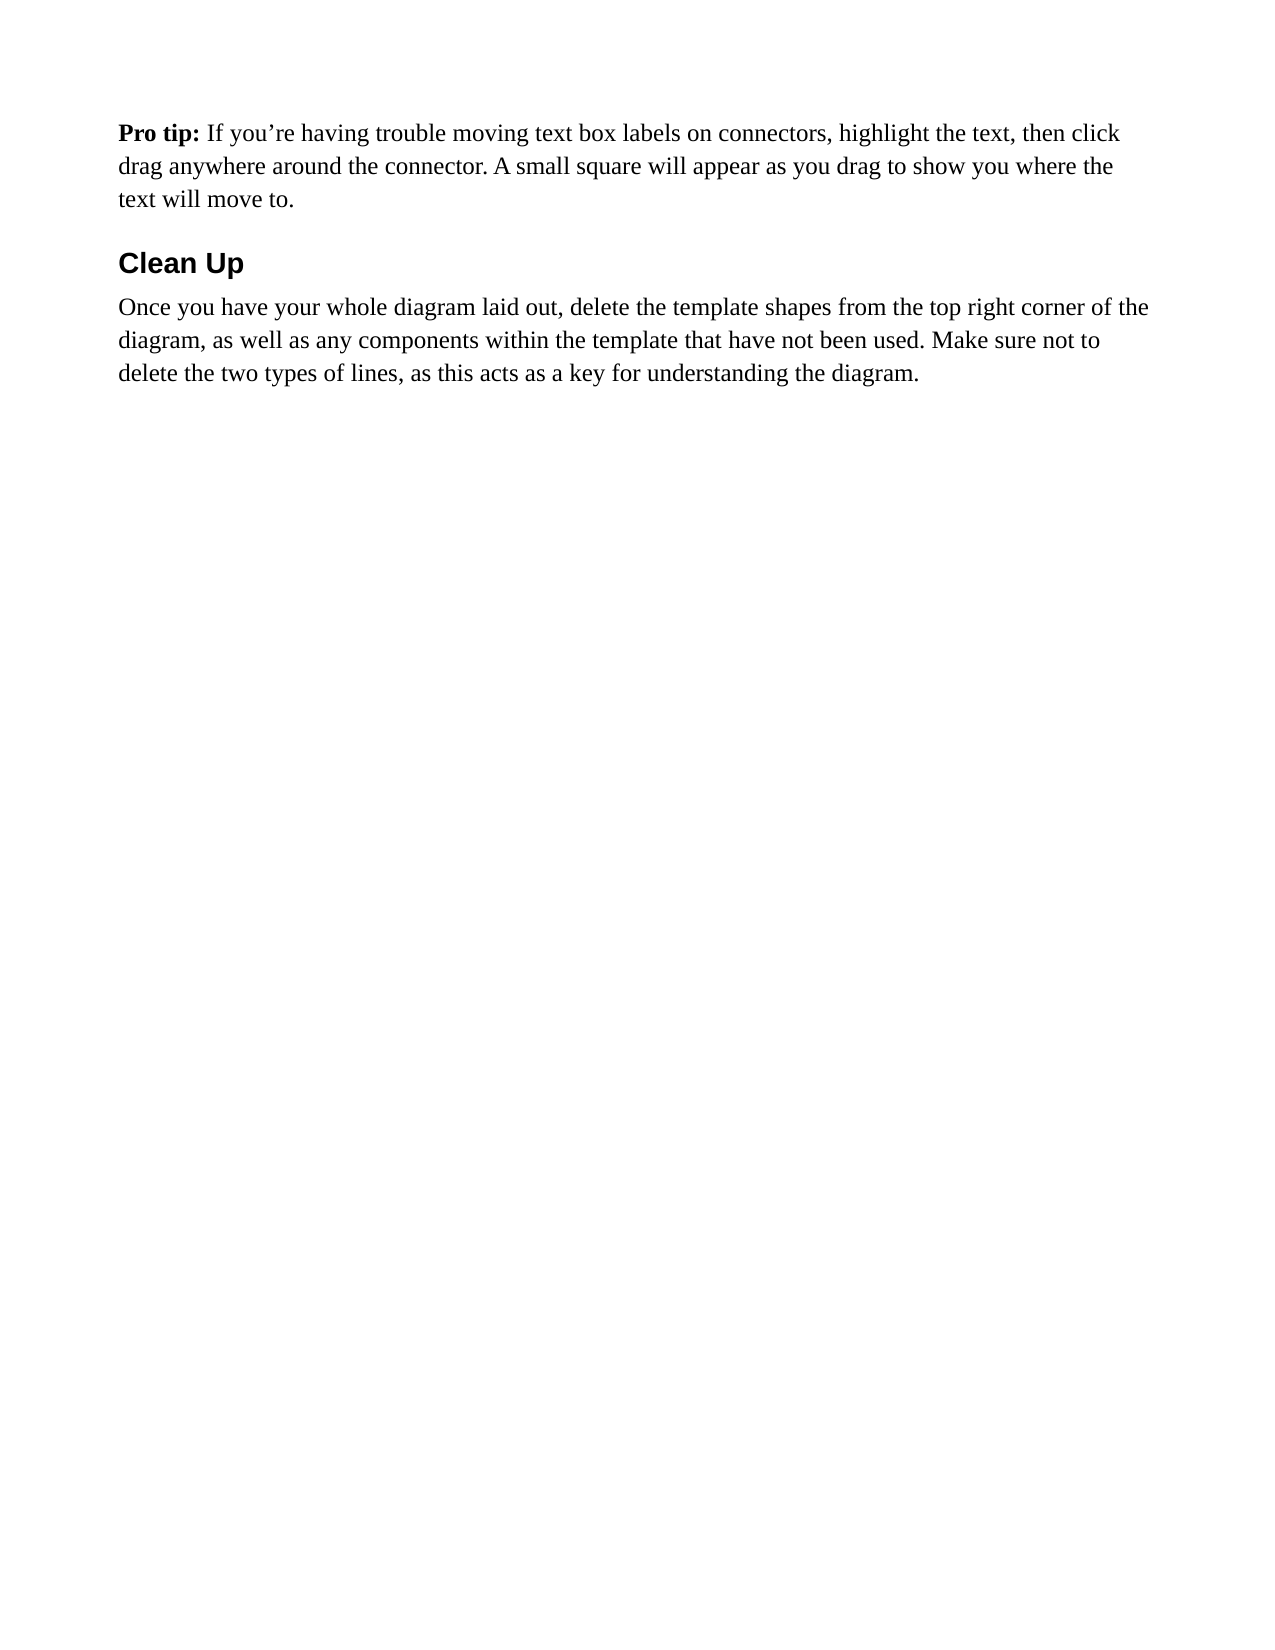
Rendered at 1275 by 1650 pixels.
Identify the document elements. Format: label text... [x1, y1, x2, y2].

text Pro tip: If you’re having trouble moving text box labels on connectors, highlight the text, then click drag anywhere around the connector. A small square will appear as you drag to show you where the text will move to. [118, 118, 1157, 213]
text Once you have your whole diagram laid out, delete the template shapes from the top right corner of the diagram, as well as any components within the template that have not been used. Make sure not to delete the two types of lines, as this acts as a key for understanding the diagram. [118, 292, 1157, 387]
subtitle Clean Up [118, 246, 1157, 280]
